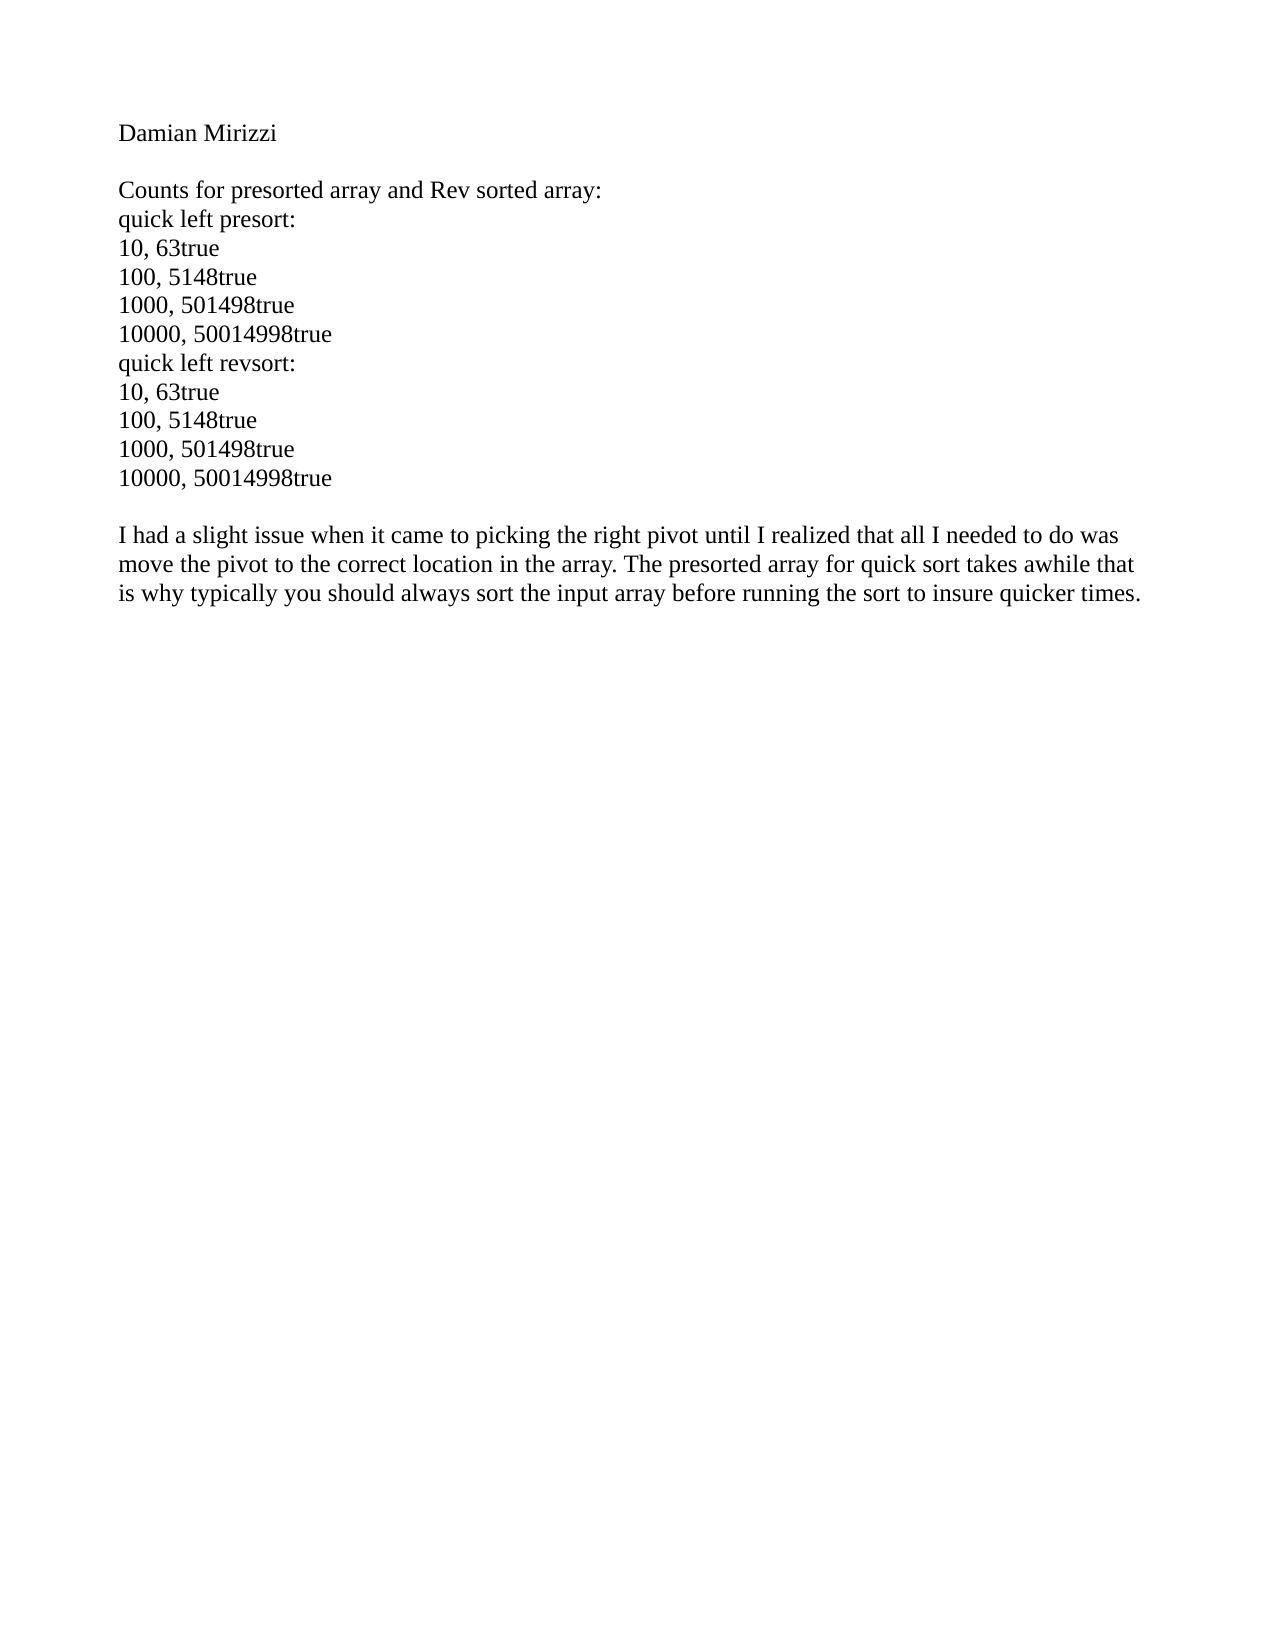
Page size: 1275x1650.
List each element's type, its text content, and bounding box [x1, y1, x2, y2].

text Counts for presorted array and Rev sorted array: [118, 176, 1157, 204]
text quick left revsort: [118, 348, 1157, 377]
text 1000, 501498true [118, 434, 1157, 463]
text 100, 5148true [118, 262, 1157, 291]
text 100, 5148true [118, 406, 1157, 434]
text 10000, 50014998true [118, 319, 1157, 348]
text 10, 63true [118, 377, 1157, 406]
text 10000, 50014998true [118, 463, 1157, 492]
text 10, 63true [118, 233, 1157, 262]
text I had a slight issue when it came to picking the right pivot until I realized that all I needed to do was move the pivot to the correct location in the array. The presorted array for quick sort takes awhile that is why typically you should always sort the input array before running the sort to insure quicker times. [118, 521, 1157, 607]
text 1000, 501498true [118, 291, 1157, 319]
text Damian Mirizzi [118, 118, 1157, 147]
text quick left presort: [118, 204, 1157, 233]
